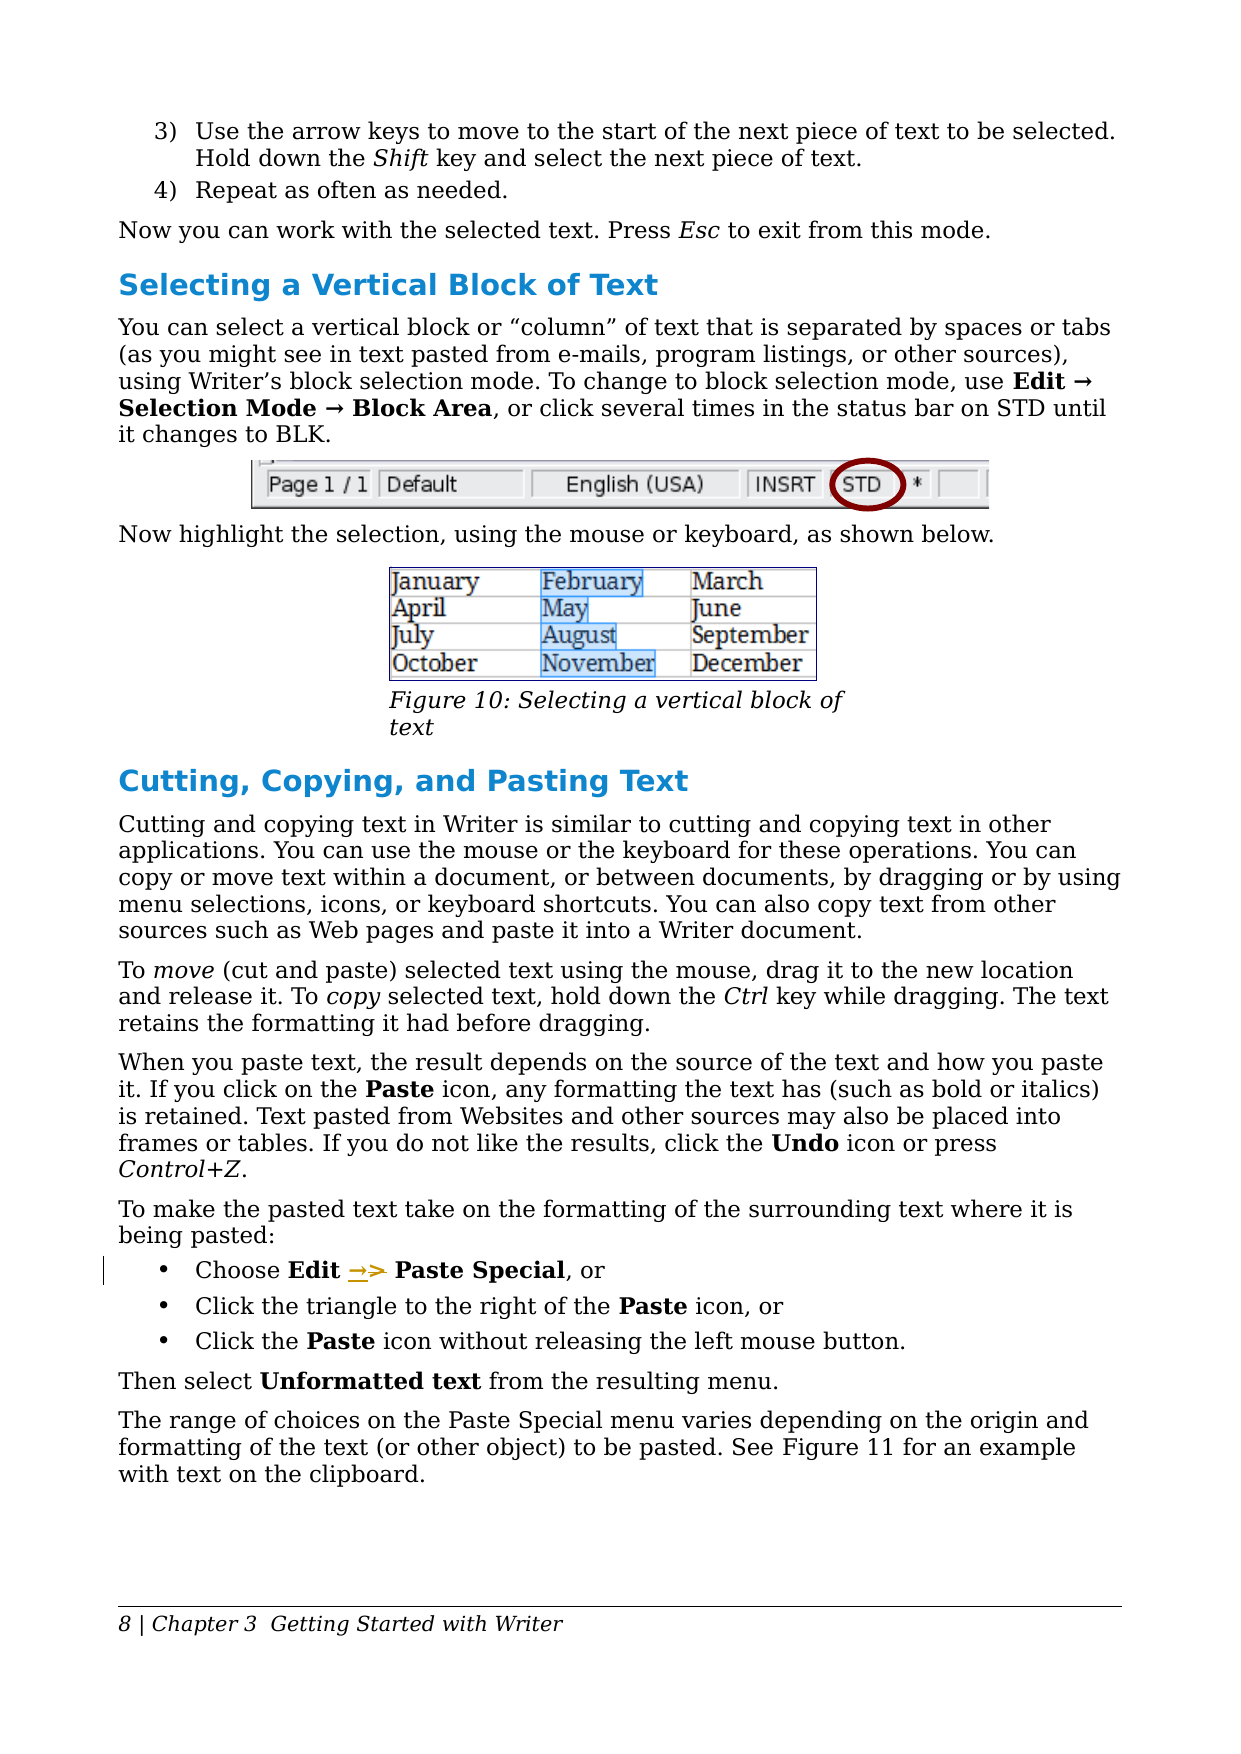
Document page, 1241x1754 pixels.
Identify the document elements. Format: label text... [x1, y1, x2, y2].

subtitle Selecting a Vertical Block of Text [118, 268, 1122, 302]
text Cutting and copying text in Writer is similar to cutting and copying text in other applications. You can use the mouse or the keyboard for these operations. You can copy or move text within a document, or between documents, by dragging or by using menu selections, icons, or keyboard shortcuts. You can also copy text from other sources such as Web pages and paste it into a Writer document. [118, 811, 1122, 944]
text Then select Unformatted text from the resulting menu. [118, 1368, 1122, 1395]
list Click the Paste icon without releasing the left mouse button. [156, 1326, 1122, 1356]
list Click the triangle to the right of the Paste icon, or [156, 1291, 1122, 1320]
list Repeat as often as needed. [177, 178, 1122, 204]
picture [390, 568, 816, 680]
picture [251, 460, 849, 509]
text The range of choices on the Paste Special menu varies depending on the origin and formatting of the text (or other object) to be pasted. See Figure 11 for an example with text on the clipboard. [118, 1407, 1122, 1487]
subtitle Cutting, Copying, and Pasting Text [118, 764, 1122, 798]
text To move (cut and paste) selected text using the mouse, drag it to the new location and release it. To copy selected text, hold down the Ctrl key while dragging. The text retains the formatting it had before dragging. [118, 957, 1122, 1037]
list Use the arrow keys to move to the start of the next piece of text to be selected. Hold down the Shift key and select the next piece of text. [177, 118, 1122, 171]
picture [836, 464, 900, 505]
text Figure 10: Selecting a vertical block of text [389, 687, 851, 740]
list To make the pasted text take on the formatting of the surrounding text where it is being pasted: [118, 1196, 1122, 1249]
text Now you can work with the selected text. Press Esc to exit from this mode. [118, 217, 1122, 243]
text Now highlight the selection, using the mouse or keyboard, as shown below. [118, 521, 1122, 548]
text When you paste text, the result depends on the source of the text and how you paste it. If you click on the Paste icon, any formatting the text has (such as bold or italics) is retained. Text pasted from Websites and other sources may also be placed into frames or tables. If you do not like the results, click the Undo icon or press Control+Z. [118, 1049, 1122, 1183]
picture [887, 460, 990, 509]
list Choose Edit → Paste Special, or [156, 1256, 1122, 1285]
text You can select a vertical block or “column” of text that is separated by spaces or tabs (as you might see in text pasted from e-mails, program listings, or other sources), using Writer’s block selection mode. To change to block selection mode, use Edit → Selection Mode → Block Area, or click several times in the status bar on STD until it changes to BLK. [118, 314, 1122, 448]
